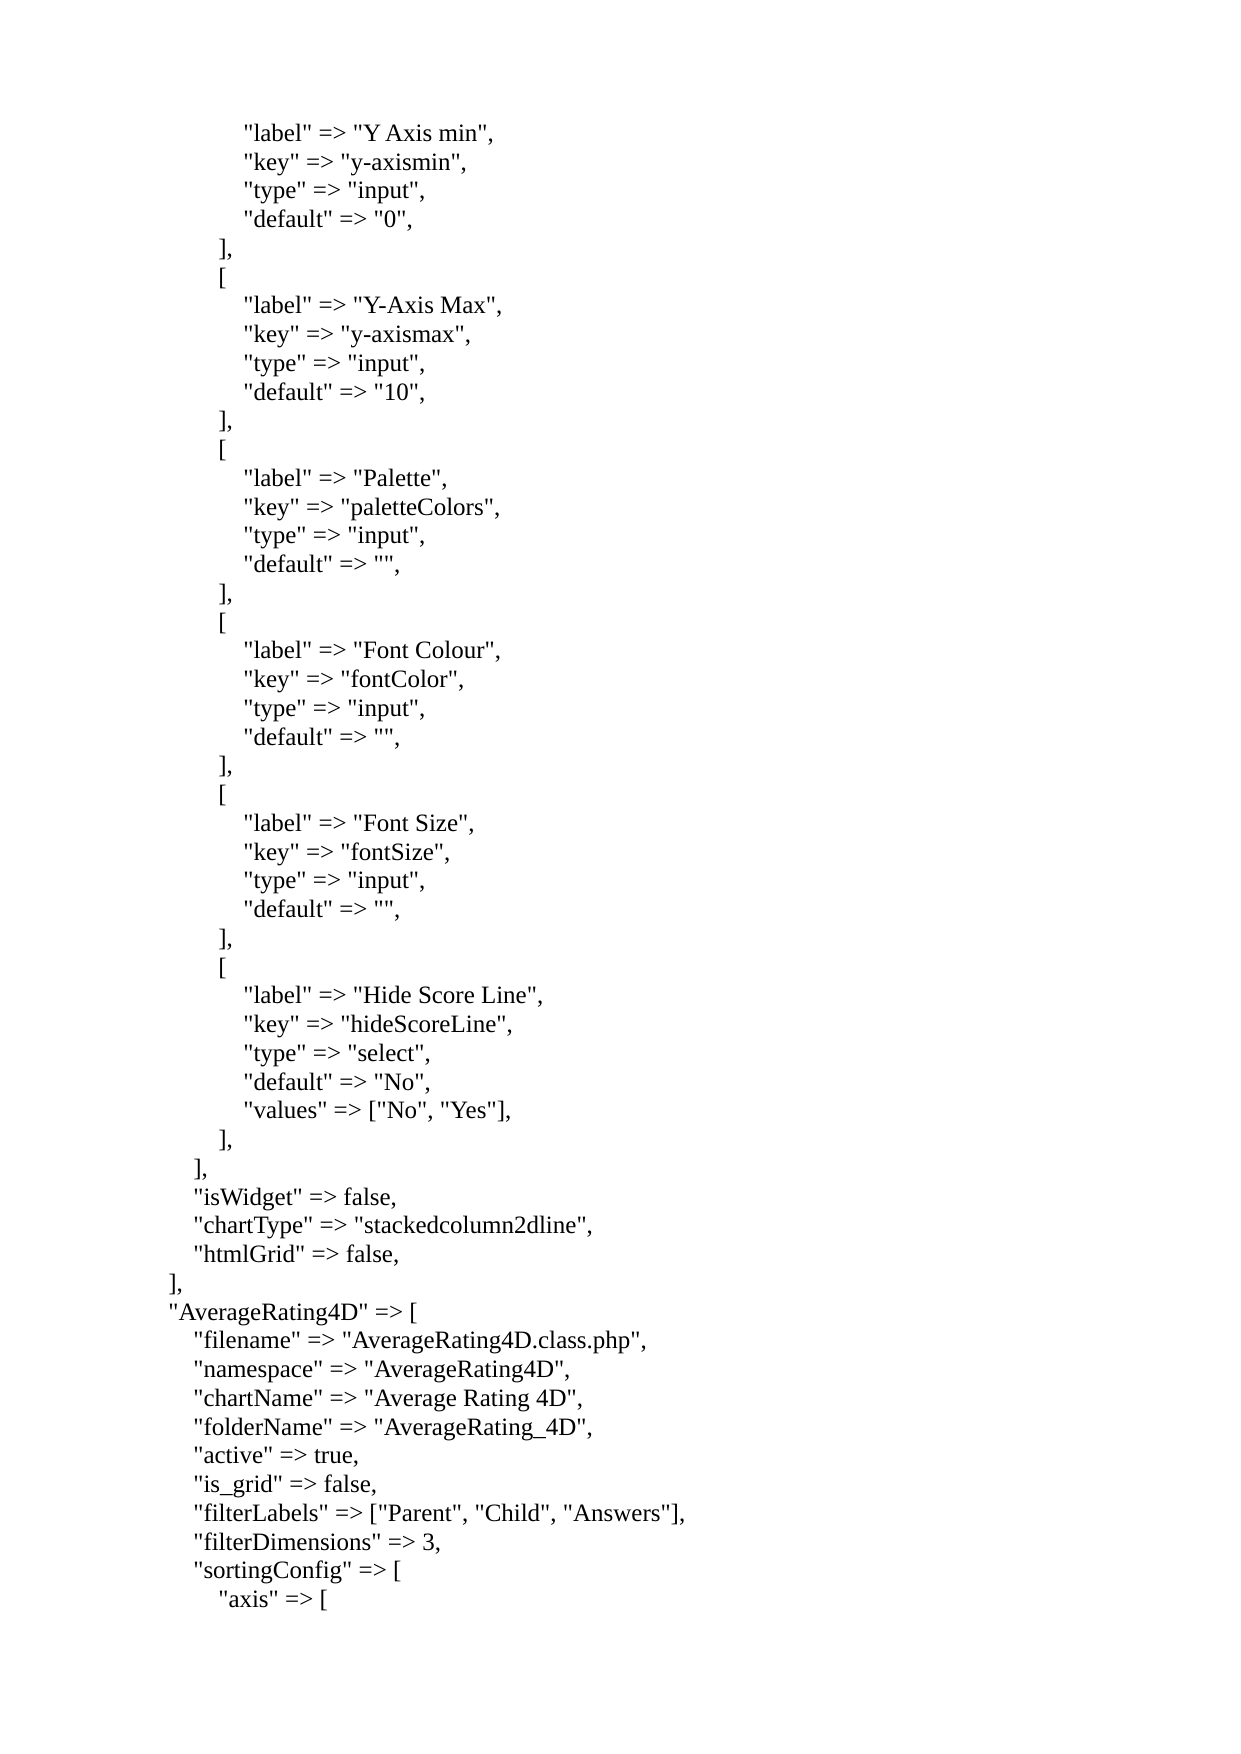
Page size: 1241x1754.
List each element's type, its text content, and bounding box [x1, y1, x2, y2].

text "values" => ["No", "Yes"], [118, 1096, 1122, 1124]
text "type" => "select", [118, 1038, 1122, 1067]
text "is_grid" => false, [118, 1469, 1122, 1498]
text [ [118, 952, 1122, 981]
text "type" => "input", [118, 348, 1122, 377]
text ], [118, 233, 1122, 262]
text "filename" => "AverageRating4D.class.php", [118, 1326, 1122, 1354]
text "key" => "y-axismax", [118, 319, 1122, 348]
text "default" => "", [118, 549, 1122, 578]
text "default" => "", [118, 894, 1122, 923]
text "key" => "hideScoreLine", [118, 1009, 1122, 1038]
text "default" => "0", [118, 204, 1122, 233]
text "namespace" => "AverageRating4D", [118, 1354, 1122, 1383]
text "axis" => [ [118, 1584, 1122, 1613]
text ], [118, 923, 1122, 952]
text "htmlGrid" => false, [118, 1239, 1122, 1268]
text "key" => "y-axismin", [118, 147, 1122, 176]
text [ [118, 434, 1122, 463]
text ], [118, 578, 1122, 607]
text "sortingConfig" => [ [118, 1556, 1122, 1584]
text "default" => "10", [118, 377, 1122, 406]
text "active" => true, [118, 1441, 1122, 1469]
text "type" => "input", [118, 866, 1122, 894]
text "folderName" => "AverageRating_4D", [118, 1412, 1122, 1441]
text "type" => "input", [118, 693, 1122, 722]
text "chartName" => "Average Rating 4D", [118, 1383, 1122, 1412]
text "key" => "paletteColors", [118, 492, 1122, 521]
text "label" => "Font Size", [118, 808, 1122, 837]
text "filterDimensions" => 3, [118, 1527, 1122, 1556]
text "chartType" => "stackedcolumn2dline", [118, 1211, 1122, 1239]
text "key" => "fontSize", [118, 837, 1122, 866]
text "key" => "fontColor", [118, 664, 1122, 693]
text ], [118, 1268, 1122, 1297]
text "type" => "input", [118, 521, 1122, 549]
text "label" => "Y-Axis Max", [118, 291, 1122, 319]
text ], [118, 1124, 1122, 1153]
text "AverageRating4D" => [ [118, 1297, 1122, 1326]
text ], [118, 1153, 1122, 1182]
text "filterLabels" => ["Parent", "Child", "Answers"], [118, 1498, 1122, 1527]
text [ [118, 607, 1122, 636]
text "label" => "Y Axis min", [118, 118, 1122, 147]
text "label" => "Hide Score Line", [118, 981, 1122, 1009]
text "default" => "", [118, 722, 1122, 751]
text "default" => "No", [118, 1067, 1122, 1096]
text [ [118, 779, 1122, 808]
text "label" => "Palette", [118, 463, 1122, 492]
text "label" => "Font Colour", [118, 636, 1122, 664]
text ], [118, 406, 1122, 434]
text [ [118, 262, 1122, 291]
text ], [118, 751, 1122, 779]
text "isWidget" => false, [118, 1182, 1122, 1211]
text "type" => "input", [118, 176, 1122, 204]
